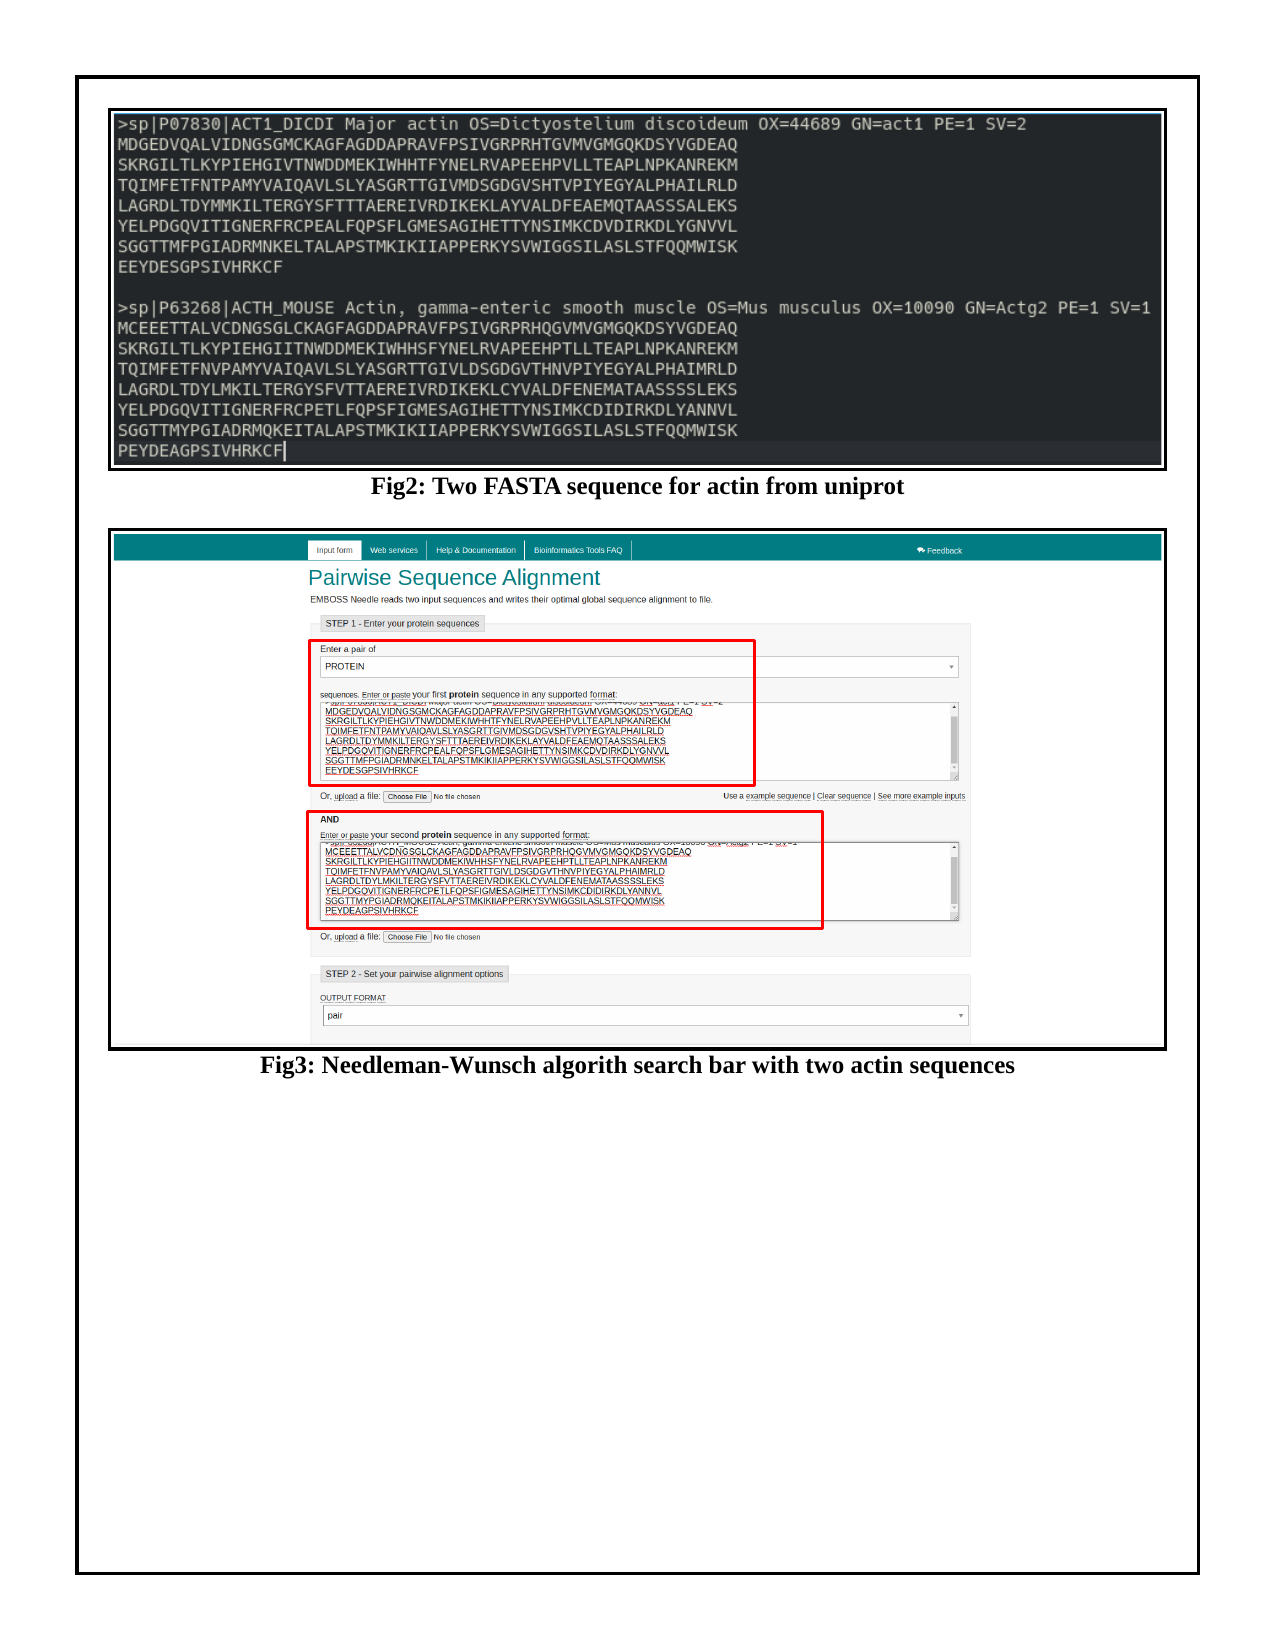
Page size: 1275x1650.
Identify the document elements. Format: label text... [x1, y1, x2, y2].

picture [113, 534, 1162, 1045]
text Fig2: Two FASTA sequence for actin from uniprot [108, 471, 1167, 499]
text [111, 531, 1164, 1047]
text [111, 111, 1164, 468]
text Fig3: Needleman-Wunsch algorith search bar with two actin sequences [108, 1051, 1167, 1079]
picture [113, 113, 1162, 465]
